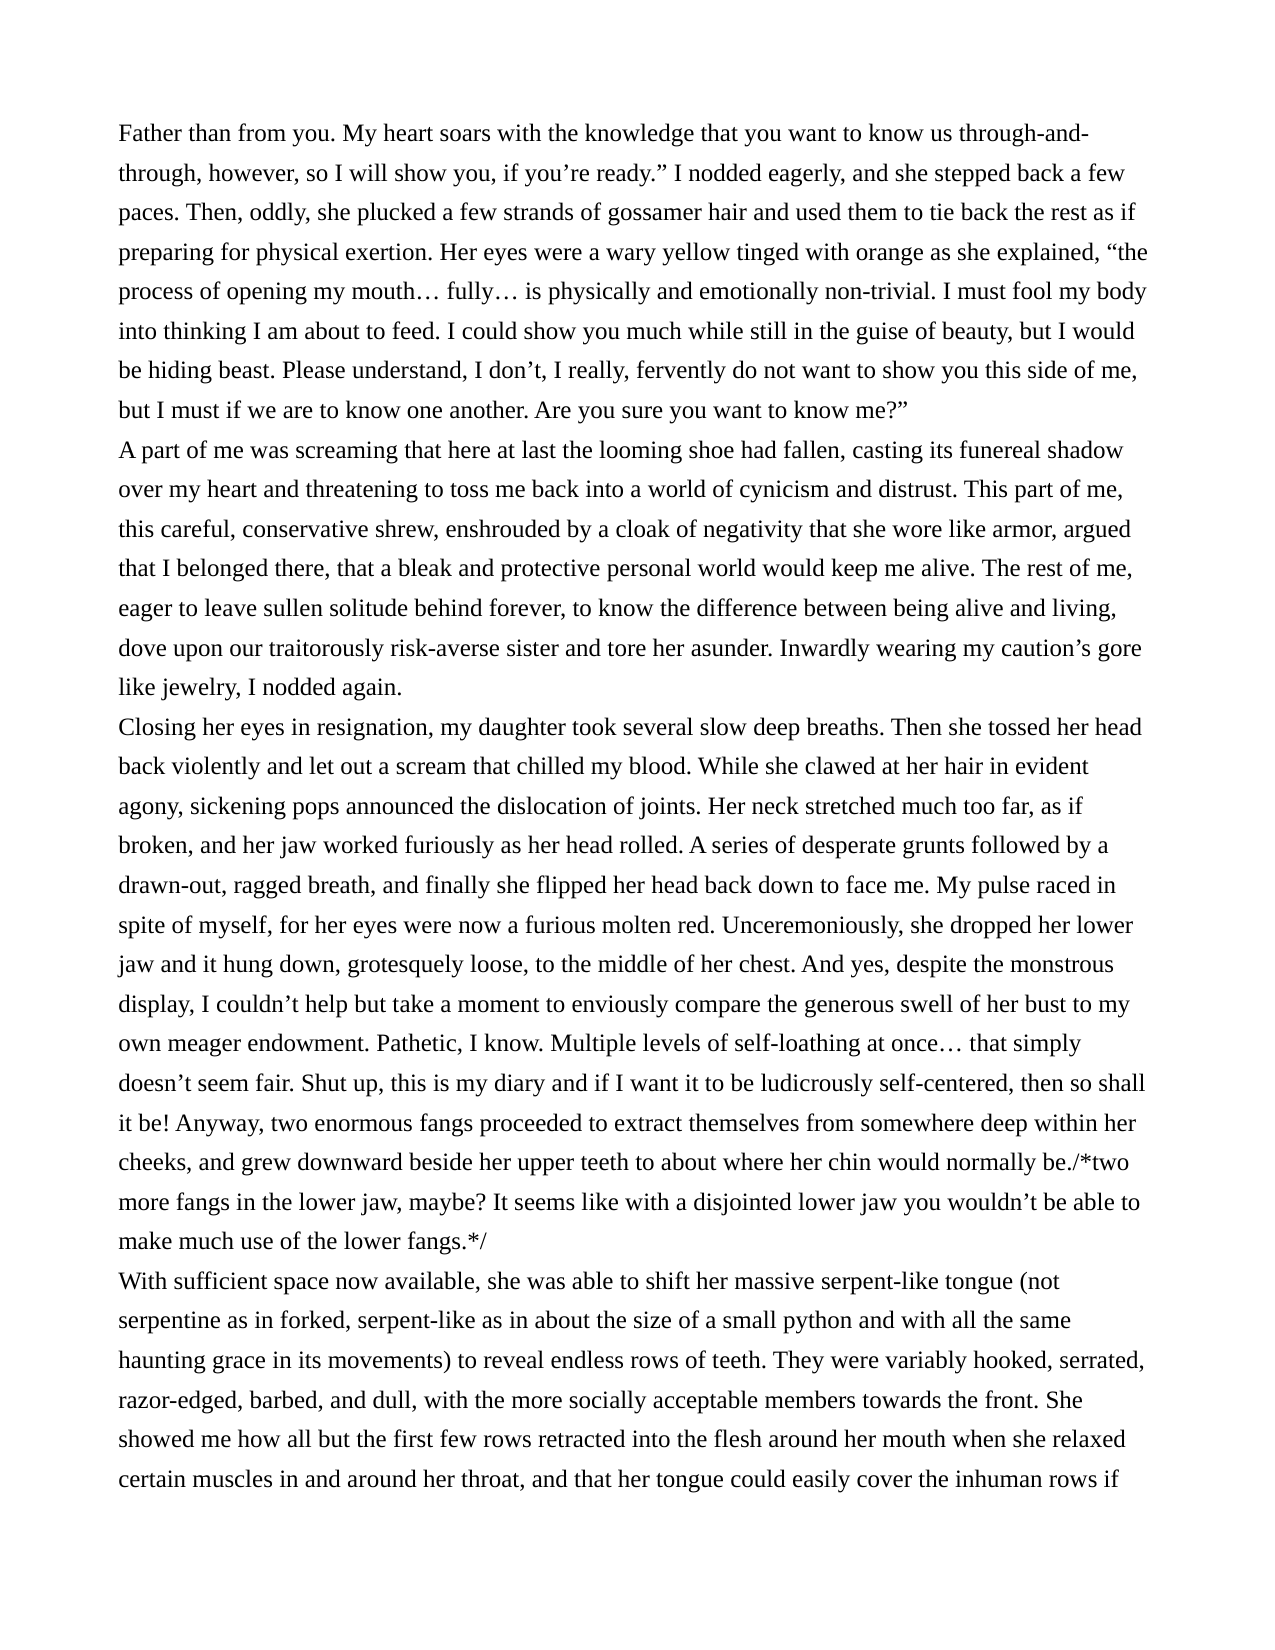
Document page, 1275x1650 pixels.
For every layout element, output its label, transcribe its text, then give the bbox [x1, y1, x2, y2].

text A part of me was screaming that here at last the looming shoe had fallen, casting its funereal shadow over my heart and threatening to toss me back into a world of cynicism and distrust. This part of me, this careful, conservative shrew, enshrouded by a cloak of negativity that she wore like armor, argued that I belonged there, that a bleak and protective personal world would keep me alive. The rest of me, eager to leave sullen solitude behind forever, to know the difference between being alive and living, dove upon our traitorously risk-averse sister and tore her asunder. Inwardly wearing my caution’s gore like jewelry, I nodded again. [118, 435, 1157, 701]
text With sufficient space now available, she was able to shift her massive serpent-like tongue (not serpentine as in forked, serpent-like as in about the size of a small python and with all the same haunting grace in its movements) to reveal endless rows of teeth. They were variably hooked, serrated, razor-edged, barbed, and dull, with the more socially acceptable members towards the front. She showed me how all but the first few rows retracted into the flesh around her mouth when she relaxed certain muscles in and around her throat, and that her tongue could easily cover the inhuman rows if [118, 1266, 1157, 1493]
text Closing her eyes in resignation, my daughter took several slow deep breaths. Then she tossed her head back violently and let out a scream that chilled my blood. While she clawed at her hair in evident agony, sickening pops announced the dislocation of joints. Her neck stretched much too far, as if broken, and her jaw worked furiously as her head rolled. A series of desperate grunts followed by a drawn-out, ragged breath, and finally she flipped her head back down to face me. My pulse raced in spite of myself, for her eyes were now a furious molten red. Unceremoniously, she dropped her lower jaw and it hung down, grotesquely loose, to the middle of her chest. And yes, despite the monstrous display, I couldn’t help but take a moment to enviously compare the generous swell of her bust to my own meager endowment. Pathetic, I know. Multiple levels of self-loathing at once… that simply doesn’t seem fair. Shut up, this is my diary and if I want it to be ludicrously self-centered, then so shall it be! Anyway, two enormous fangs proceeded to extract themselves from somewhere deep within her cheeks, and grew downward beside her upper teeth to about where her chin would normally be./*two more fangs in the lower jaw, maybe? It seems like with a disjointed lower jaw you wouldn’t be able to make much use of the lower fangs.*/ [118, 712, 1157, 1255]
text Father than from you. My heart soars with the knowledge that you want to know us through-and-through, however, so I will show you, if you’re ready.” I nodded eagerly, and she stepped back a few paces. Then, oddly, she plucked a few strands of gossamer hair and used them to tie back the rest as if preparing for physical exertion. Her eyes were a wary yellow tinged with orange as she explained, “the process of opening my mouth… fully… is physically and emotionally non-trivial. I must fool my body into thinking I am about to feed. I could show you much while still in the guise of beauty, but I would be hiding beast. Please understand, I don’t, I really, fervently do not want to show you this side of me, but I must if we are to know one another. Are you sure you want to know me?” [118, 118, 1157, 424]
